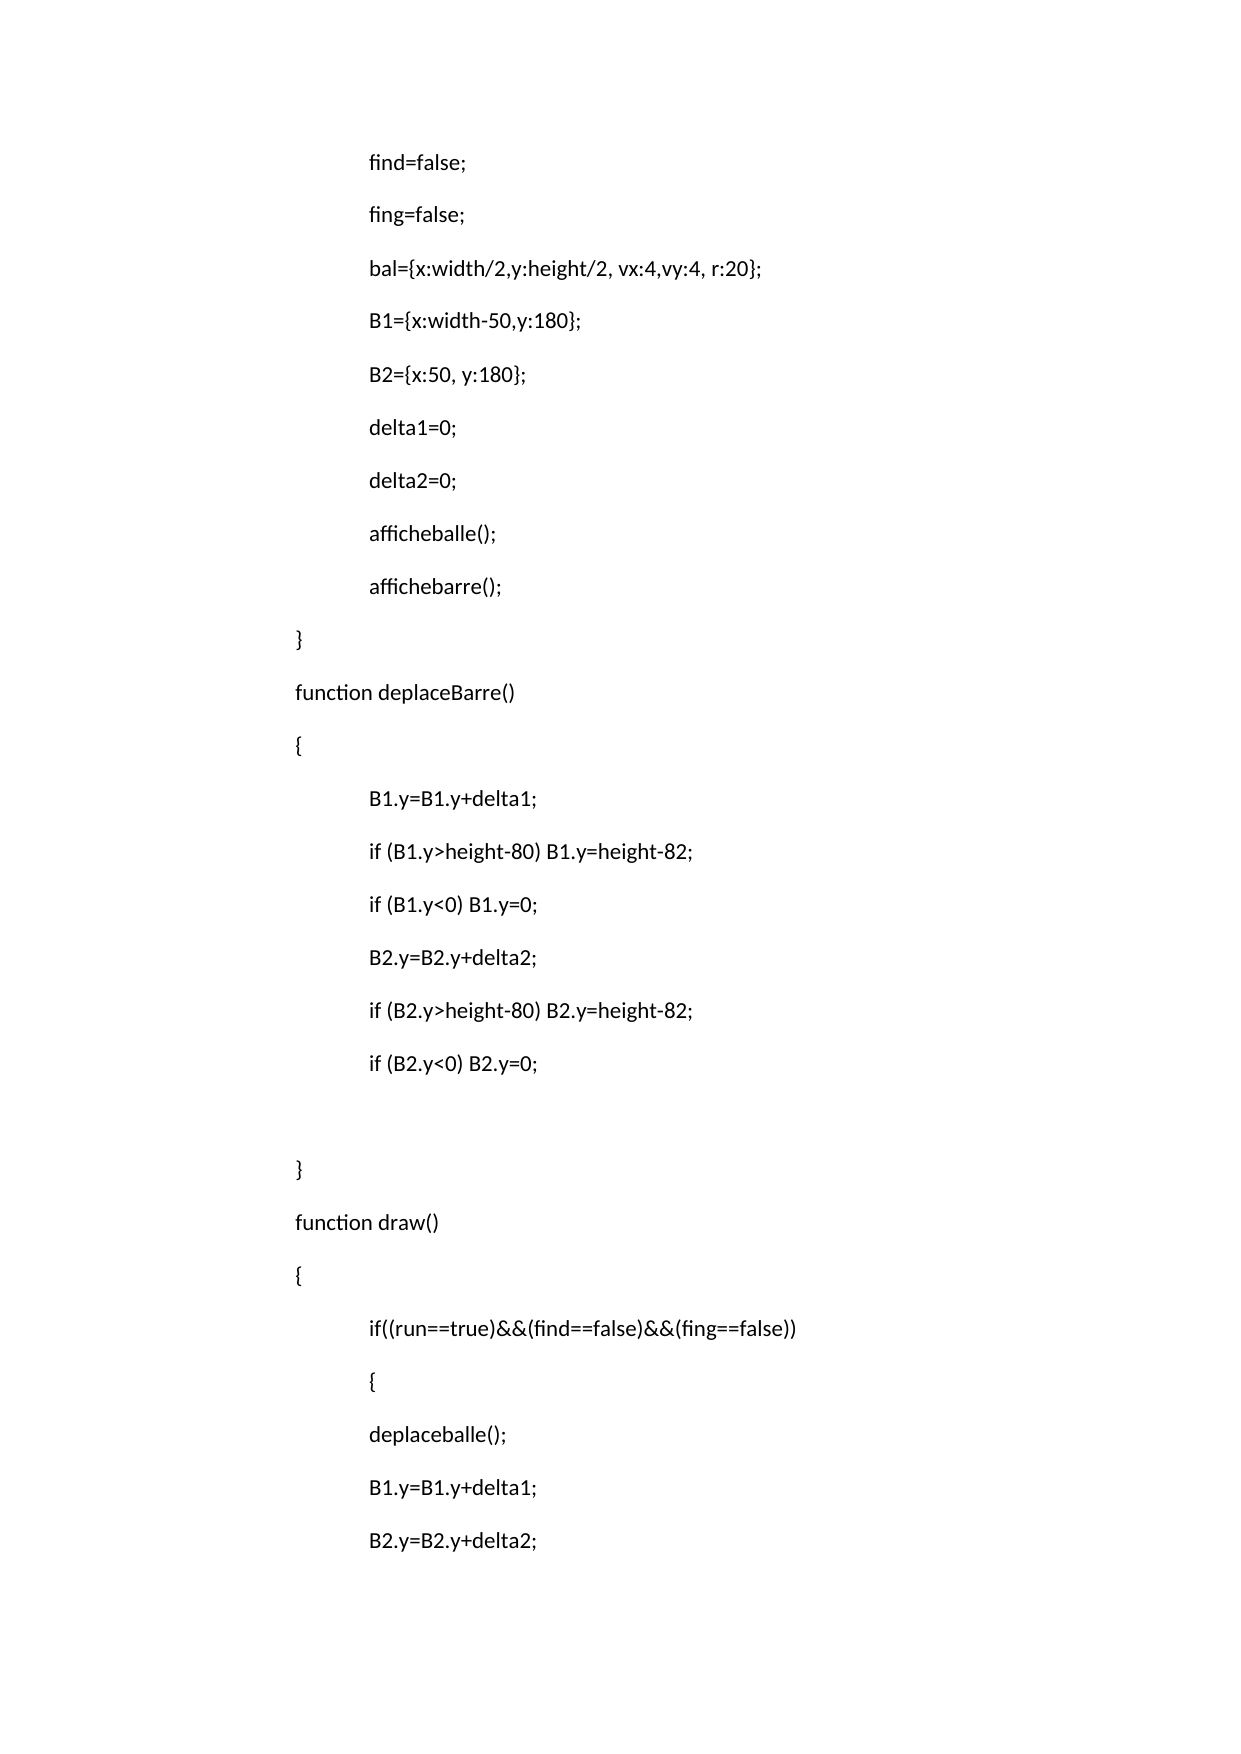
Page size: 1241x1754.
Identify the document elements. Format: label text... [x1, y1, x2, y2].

text if((run==true)&&(find==false)&&(fing==false)) [148, 1314, 1093, 1342]
text { [148, 1261, 1093, 1289]
text if (B1.y<0) B1.y=0; [148, 890, 1093, 918]
text if (B1.y>height-80) B1.y=height-82; [148, 837, 1093, 865]
text { [148, 731, 1093, 759]
text B1.y=B1.y+delta1; [148, 1473, 1093, 1501]
text function draw() [148, 1208, 1093, 1236]
text if (B2.y<0) B2.y=0; [148, 1049, 1093, 1077]
text deplaceballe(); [148, 1420, 1093, 1448]
text find=false; [148, 148, 1093, 176]
text B1.y=B1.y+delta1; [148, 784, 1093, 812]
text delta1=0; [148, 413, 1093, 441]
text } [148, 1155, 1093, 1183]
text fing=false; [148, 201, 1093, 229]
text function deplaceBarre() [148, 678, 1093, 706]
text afficheballe(); [148, 519, 1093, 547]
text B1={x:width-50,y:180}; [148, 307, 1093, 335]
text } [148, 625, 1093, 653]
text if (B2.y>height-80) B2.y=height-82; [148, 996, 1093, 1024]
text affichebarre(); [148, 572, 1093, 600]
text B2.y=B2.y+delta2; [148, 1526, 1093, 1554]
text { [148, 1367, 1093, 1395]
text delta2=0; [148, 466, 1093, 494]
text B2={x:50, y:180}; [148, 360, 1093, 388]
text bal={x:width/2,y:height/2, vx:4,vy:4, r:20}; [148, 254, 1093, 282]
text B2.y=B2.y+delta2; [148, 943, 1093, 971]
